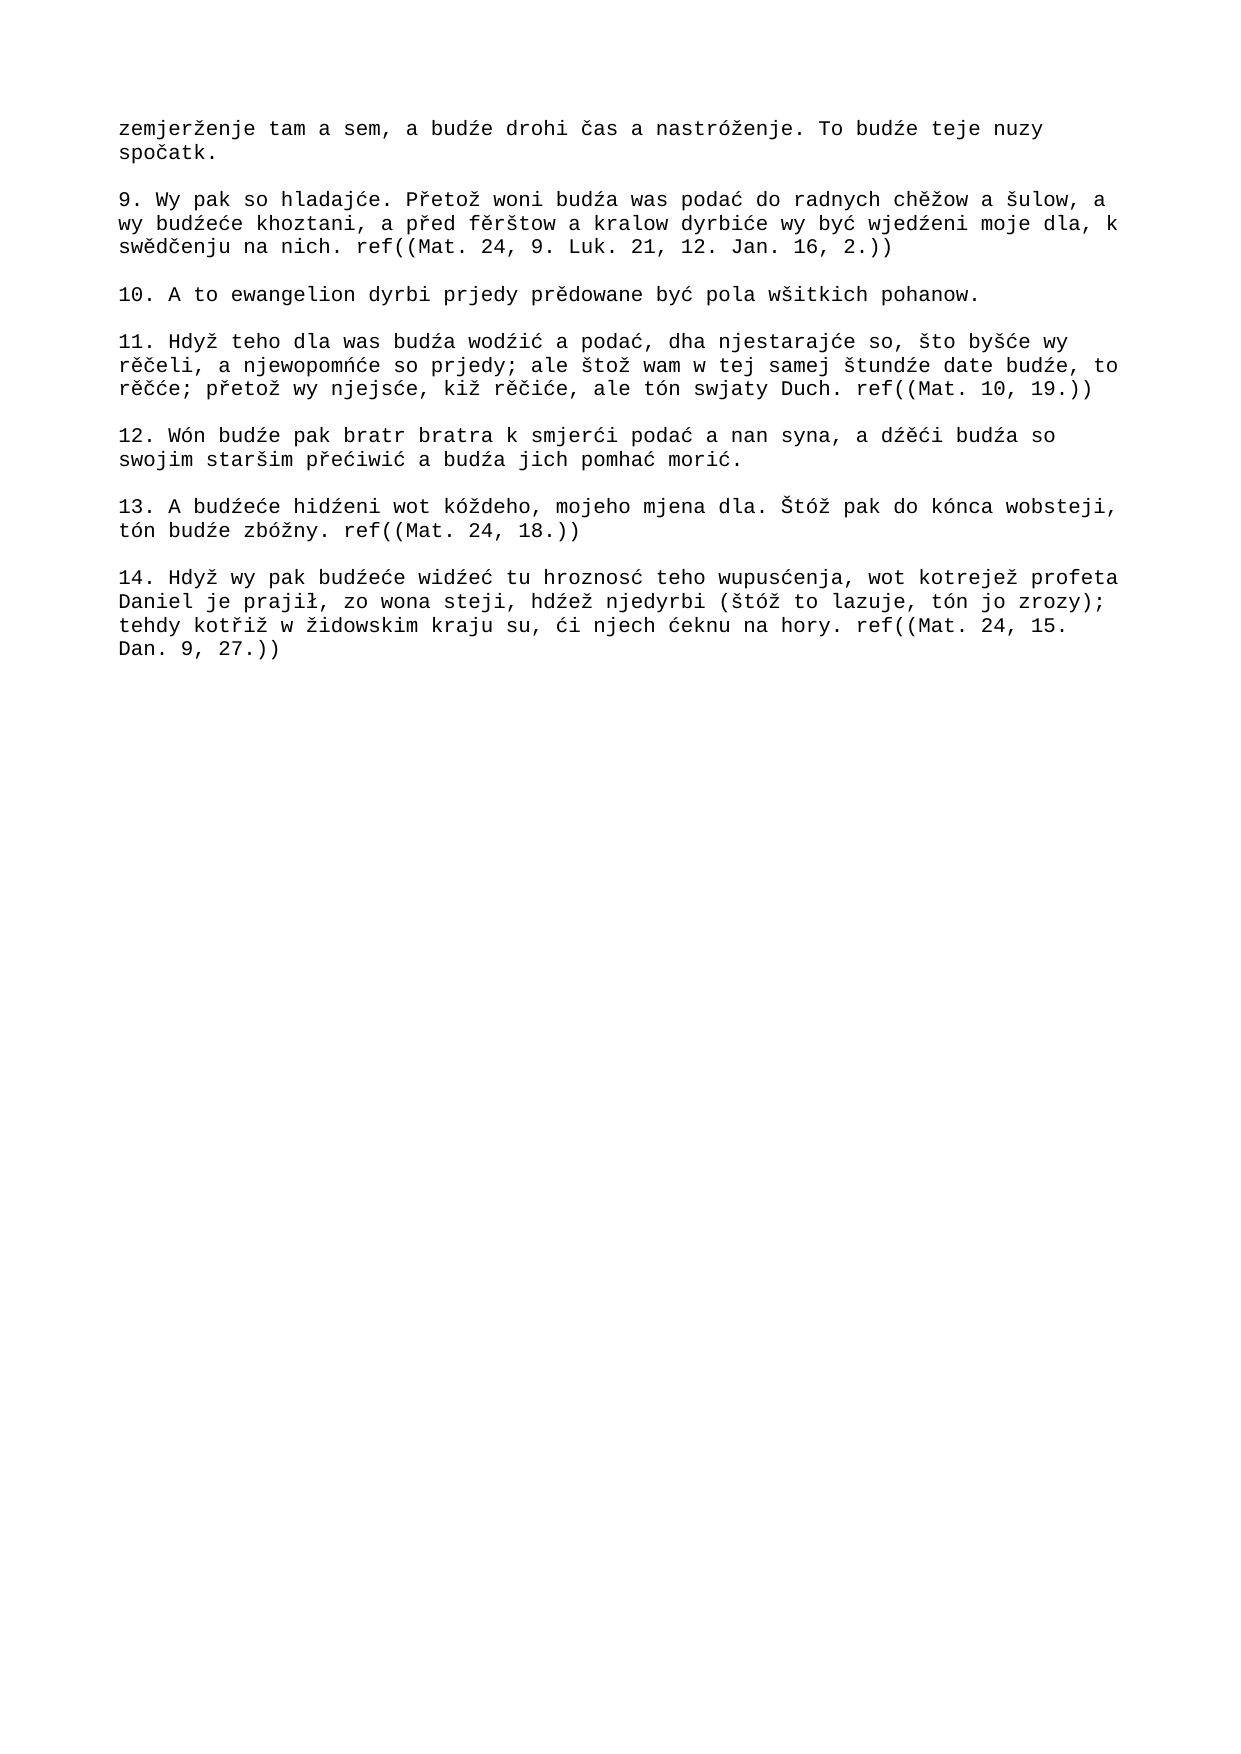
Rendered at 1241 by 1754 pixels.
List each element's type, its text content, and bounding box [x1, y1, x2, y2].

text 11. Hdyž teho dla was budźa wodźić a podać, dha njestarajće so, što byšće wy rěčeli, a njewopomńće so prjedy; ale štož wam w tej samej štundźe date budźe, to rěčće; přetož wy njejsće, kiž rěčiće, ale tón swjaty Duch. ref((Mat. 10, 19.)) [118, 331, 1122, 402]
text zemjerženje tam a sem, a budźe drohi čas a nastróženje. To budźe teje nuzy spočatk. [118, 118, 1122, 165]
text 10. A to ewangelion dyrbi prjedy prědowane być pola wšitkich pohanow. [118, 284, 1122, 307]
text 13. A budźeće hidźeni wot kóždeho, mojeho mjena dla. Štóž pak do kónca wobsteji, tón budźe zbóžny. ref((Mat. 24, 18.)) [118, 496, 1122, 544]
text 12. Wón budźe pak bratr bratra k smjerći podać a nan syna, a dźěći budźa so swojim staršim přećiwić a budźa jich pomhać morić. [118, 426, 1122, 473]
text 14. Hdyž wy pak budźeće widźeć tu hroznosć teho wupusćenja, wot kotrejež profeta Daniel je prajił, zo wona steji, hdźež njedyrbi (štóž to lazuje, tón jo zrozy); tehdy kotřiž w židowskim kraju su, ći njech ćeknu na hory. ref((Mat. 24, 15. Dan. 9, 27.)) [118, 567, 1122, 662]
text 9. Wy pak so hladajće. Přetož woni budźa was podać do radnych chěžow a šulow, a wy budźeće khoztani, a před fěrštow a kralow dyrbiće wy być wjedźeni moje dla, k swědčenju na nich. ref((Mat. 24, 9. Luk. 21, 12. Jan. 16, 2.)) [118, 189, 1122, 260]
